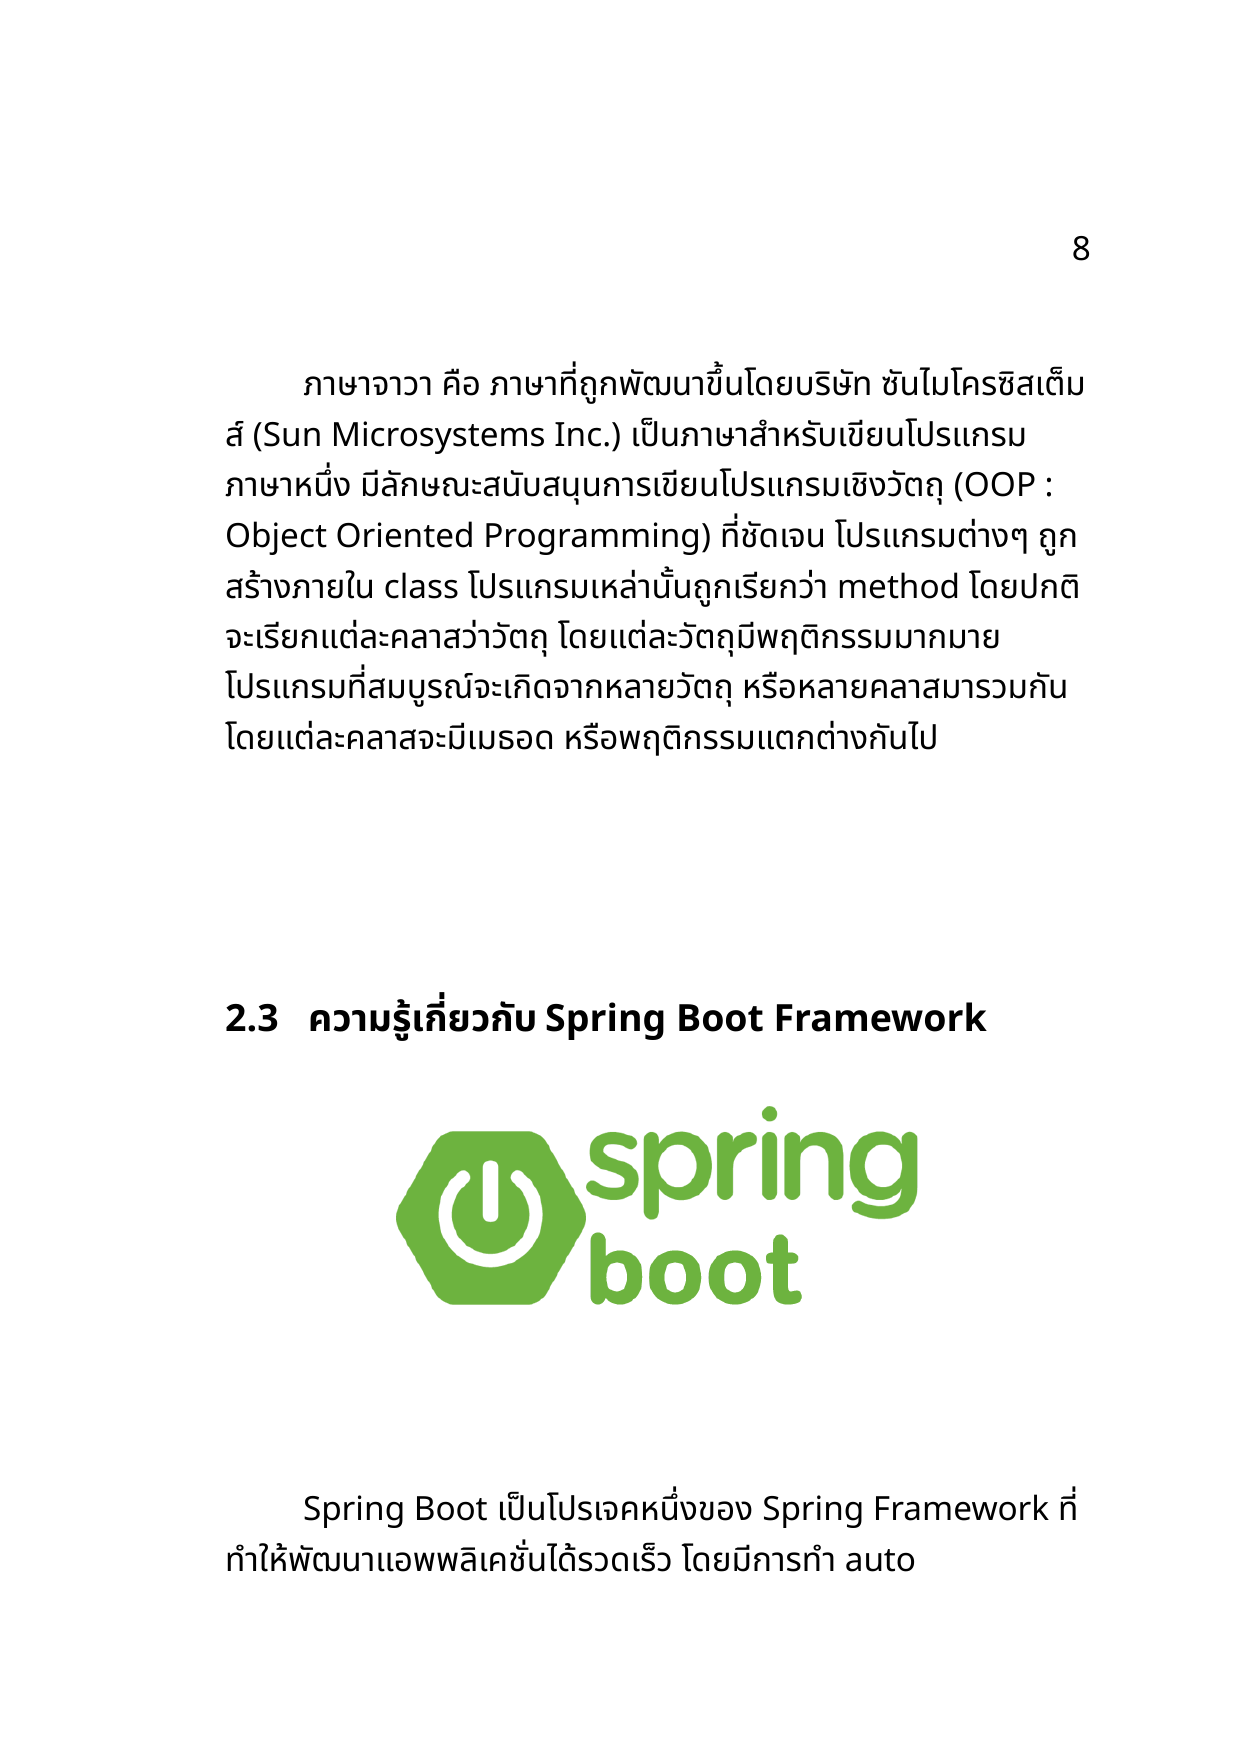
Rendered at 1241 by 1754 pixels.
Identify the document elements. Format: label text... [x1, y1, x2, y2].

text 2.3 ความรู้เกี่ยวกับSpring Boot Framework [225, 991, 1091, 1048]
text Spring Boot เป็นโปรเจคหนึ่งของ Spring Framework ที่ทำให้พัฒนาแอพพลิเคชั่นได้รวดเร็ว โดยมีการทำ auto [225, 1485, 1091, 1586]
text ภาษาจาวา คือ ภาษาที่ถูกพัฒนาขึ้นโดยบริษัท ซันไมโครซิสเต็มส์ (Sun Microsystems Inc.) เป็นภาษาสำหรับเขียนโปรแกรมภาษาหนึ่ง มีลักษณะสนับสนุนการเขียนโปรแกรมเชิงวัตถุ (OOP : Object Oriented Programming) ที่ชัดเจน โปรแกรมต่างๆ ถูกสร้างภายใน class โปรแกรมเหล่านั้นถูกเรียกว่า method โดยปกติจะเรียกแต่ละคลาสว่าวัตถุ โดยแต่ละวัตถุมีพฤติกรรมมากมาย โปรแกรมที่สมบูรณ์จะเกิดจากหลายวัตถุ หรือหลายคลาสมารวมกัน โดยแต่ละคลาสจะมีเมธอด หรือพฤติกรรมแตกต่างกันไป [225, 360, 1091, 764]
picture [390, 1076, 926, 1358]
